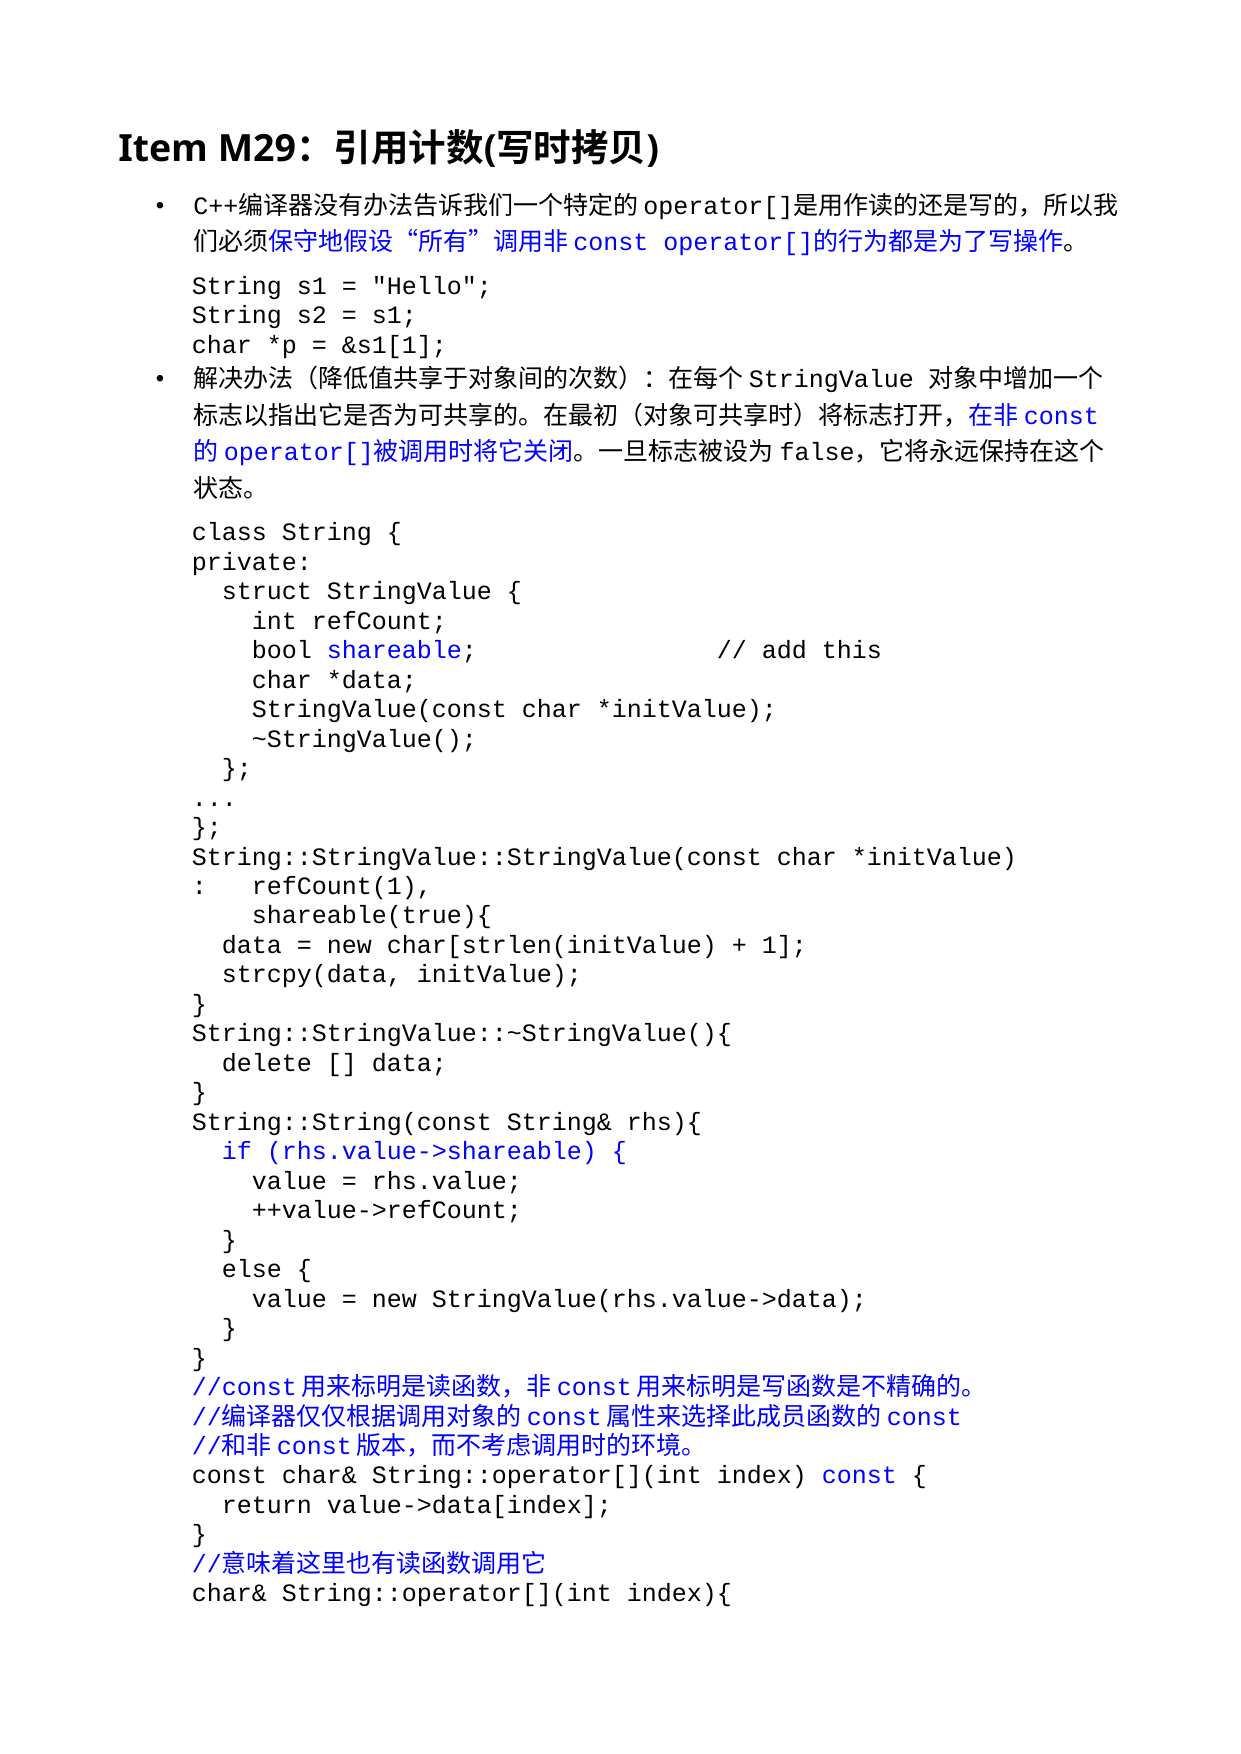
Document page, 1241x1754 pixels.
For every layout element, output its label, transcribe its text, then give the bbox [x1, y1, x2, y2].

text ... [192, 782, 1122, 812]
text private: [192, 547, 1122, 576]
text value = rhs.value; [192, 1166, 1122, 1195]
text char *p = &s1[1]; [192, 329, 1122, 359]
text } [192, 1342, 1122, 1372]
text String s2 = s1; [192, 300, 1122, 329]
text int refCount; [192, 606, 1122, 635]
text ++value->refCount; [192, 1195, 1122, 1224]
text bool shareable; // add this [192, 635, 1122, 664]
text return value->data[index]; [192, 1490, 1122, 1519]
text class String { [192, 517, 1122, 547]
text else { [192, 1254, 1122, 1283]
text //编译器仅仅根据调用对象的const属性来选择此成员函数的const [192, 1401, 1122, 1431]
text strcpy(data, initValue); [192, 959, 1122, 989]
text } [192, 989, 1122, 1018]
text shareable(true){ [192, 900, 1122, 930]
text } [192, 1519, 1122, 1549]
text StringValue(const char *initValue); [192, 694, 1122, 723]
text String::StringValue::StringValue(const char *initValue) [192, 841, 1122, 871]
text char *data; [192, 664, 1122, 694]
text } [192, 1077, 1122, 1107]
text String s1 = "Hello"; [192, 271, 1122, 300]
text value = new StringValue(rhs.value->data); [192, 1283, 1122, 1313]
text struct StringValue { [192, 576, 1122, 606]
text String::StringValue::~StringValue(){ [192, 1018, 1122, 1048]
text //const用来标明是读函数，非const用来标明是写函数是不精确的。 [192, 1372, 1122, 1401]
text : refCount(1), [192, 871, 1122, 900]
text } [192, 1313, 1122, 1342]
list 解决办法（降低值共享于对象间的次数）：在每个 StringValue 对象中增加一个标志以指出它是否为可共享的。在最初（对象可共享时）将标志打开，在非 const 的 operator[]被调用时将它关闭。一旦标志被设为 false，它将永远保持在这个状态。 [156, 359, 1122, 504]
subtitle Item M29：引用计数(写时拷贝) [118, 118, 1122, 173]
list C++编译器没有办法告诉我们一个特定的operator[]是用作读的还是写的，所以我们必须保守地假设“所有”调用非const operator[]的行为都是为了写操作。 [156, 185, 1122, 258]
text delete [] data; [192, 1048, 1122, 1077]
text }; [192, 812, 1122, 841]
text if (rhs.value->shareable) { [192, 1136, 1122, 1166]
text //和非const版本，而不考虑调用时的环境。 [192, 1431, 1122, 1460]
text String::String(const String& rhs){ [192, 1107, 1122, 1136]
text char& String::operator[](int index){ [192, 1578, 1122, 1608]
text }; [192, 753, 1122, 782]
text const char& String::operator[](int index) const { [192, 1460, 1122, 1490]
text data = new char[strlen(initValue) + 1]; [192, 930, 1122, 959]
text ~StringValue(); [192, 723, 1122, 753]
text } [192, 1224, 1122, 1254]
text //意味着这里也有读函数调用它 [192, 1549, 1122, 1578]
